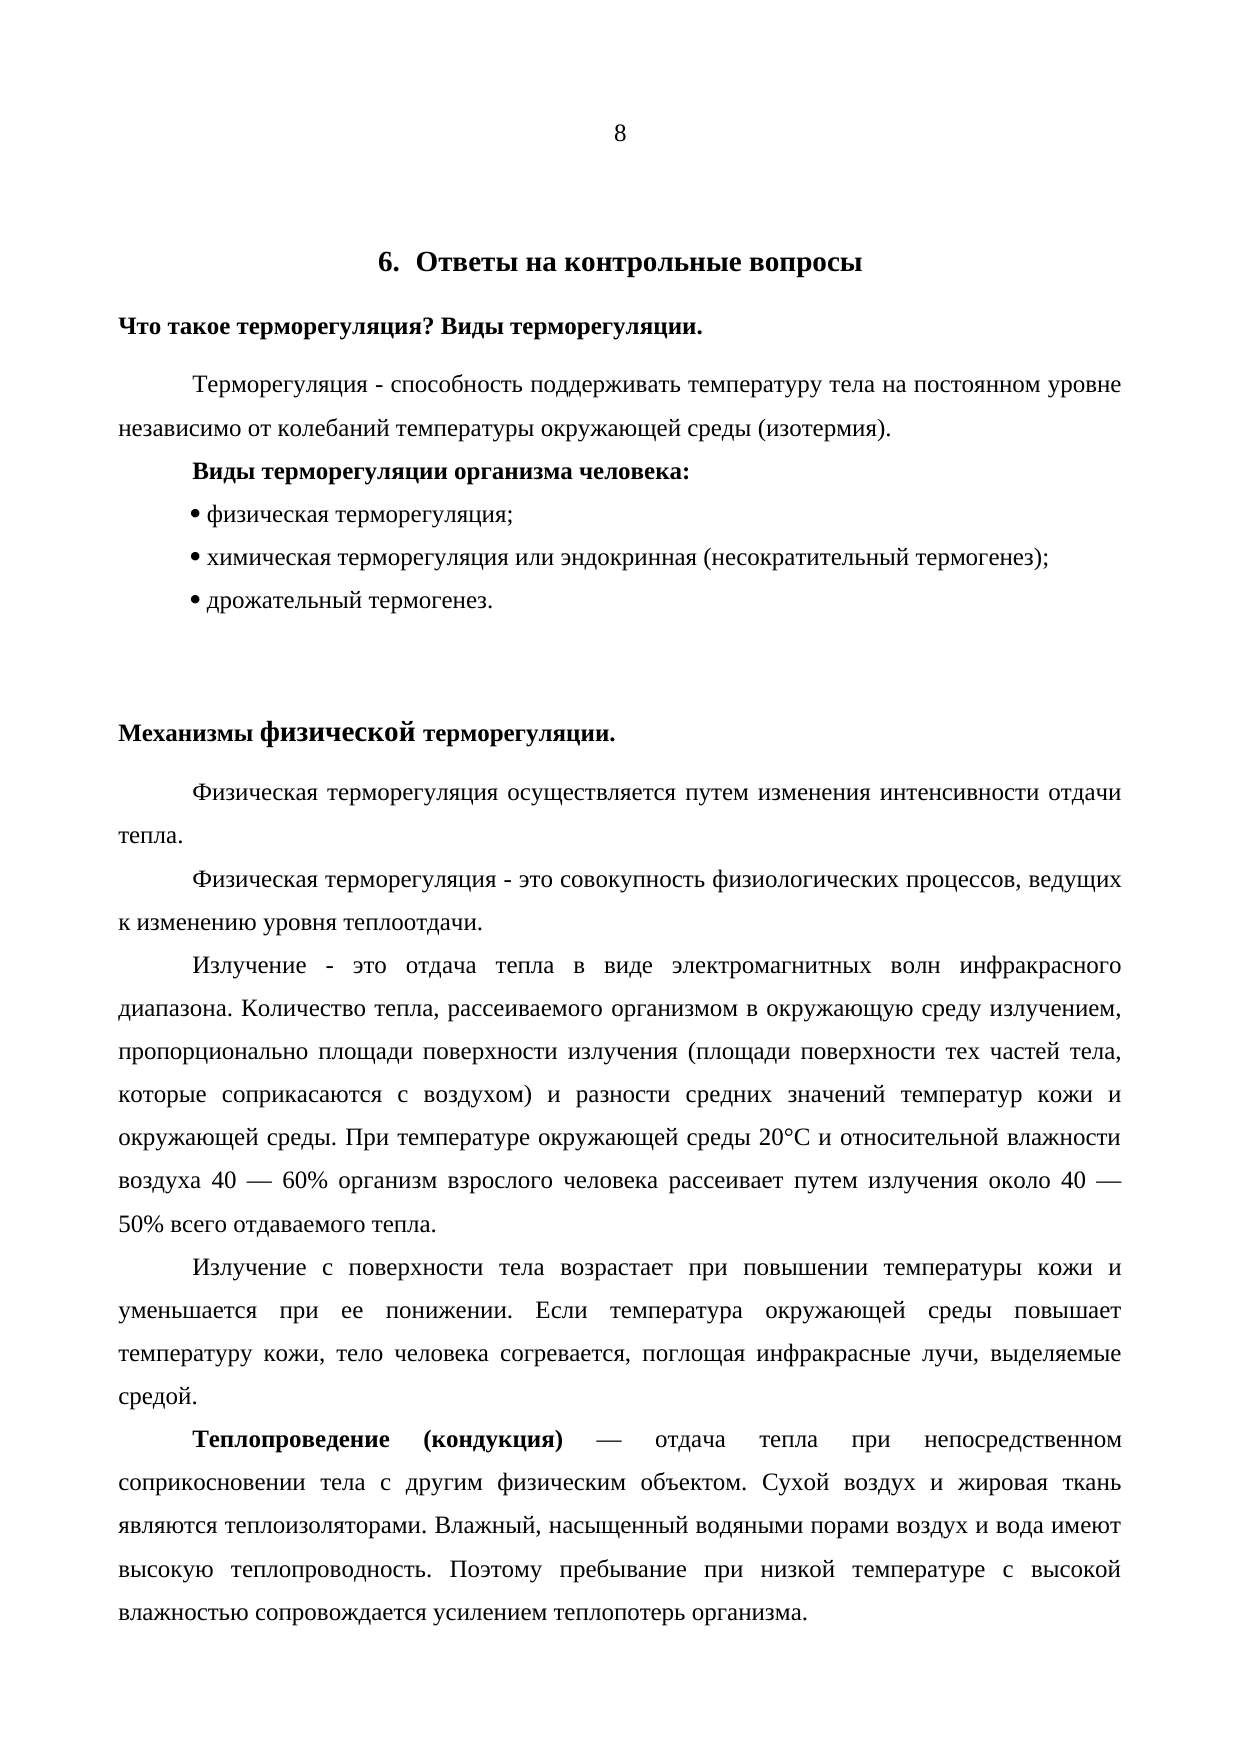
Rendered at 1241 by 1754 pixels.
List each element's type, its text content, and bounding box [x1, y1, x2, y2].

text Физическая терморегуляция осуществляется путем изменения интенсивности отдачи тепла. [118, 777, 1122, 849]
text Физическая терморегуляция - это совокупность физиологических процессов, ведущих к изменению уровня теплоотдачи. [118, 864, 1122, 936]
text Излучение с поверхности тела возрастает при повышении температуры кожи и уменьшается при ее понижении. Если температура окружающей среды повышает температуру кожи, тело человека согревается, поглощая инфракрасные лучи, выделяемые средой. [118, 1252, 1122, 1410]
list дрожательный термогенез. [191, 585, 1122, 614]
subtitle Механизмы физической терморегуляции. [118, 714, 1122, 748]
subtitle Что такое терморегуляция? Виды терморегуляции. [118, 311, 1122, 340]
list химическая терморегуляция или эндокринная (несократительный термогенез); [191, 542, 1122, 571]
text Излучение - это отдача тепла в виде электромагнитных волн инфракрасного диапазона. Количество тепла, рассеиваемого организмом в окружающую среду излучением, пропорционально площади поверхности излучения (площади поверхности тех частей тела, которые соприкасаются с воздухом) и разности средних значений температур кожи и окружающей среды. При температуре окружающей среды 20°С и относительной влажности воздуха 40 — 60% организм взрослого человека рассеивает путем излучения около 40 — 50% всего отдаваемого тепла. [118, 950, 1122, 1237]
list физическая терморегуляция; [191, 499, 1122, 528]
subtitle Ответы на контрольные вопросы [118, 244, 1122, 278]
text Теплопроведение (кондукция) — отдача тепла при непосредственном соприкосновении тела с другим физическим объектом. Сухой воздух и жировая ткань являются теплоизоляторами. Влажный, насыщенный водяными порами воздух и вода имеют высокую теплопроводность. Поэтому пребывание при низкой температуре с высокой влажностью сопровождается усилением теплопотерь организма. [118, 1424, 1122, 1626]
text Виды терморегуляции организма человека: [118, 456, 1122, 484]
text Терморегуляция - способность поддерживать температуру тела на постоянном уровне независимо от колебаний температуры окружающей среды (изотермия). [118, 369, 1122, 441]
